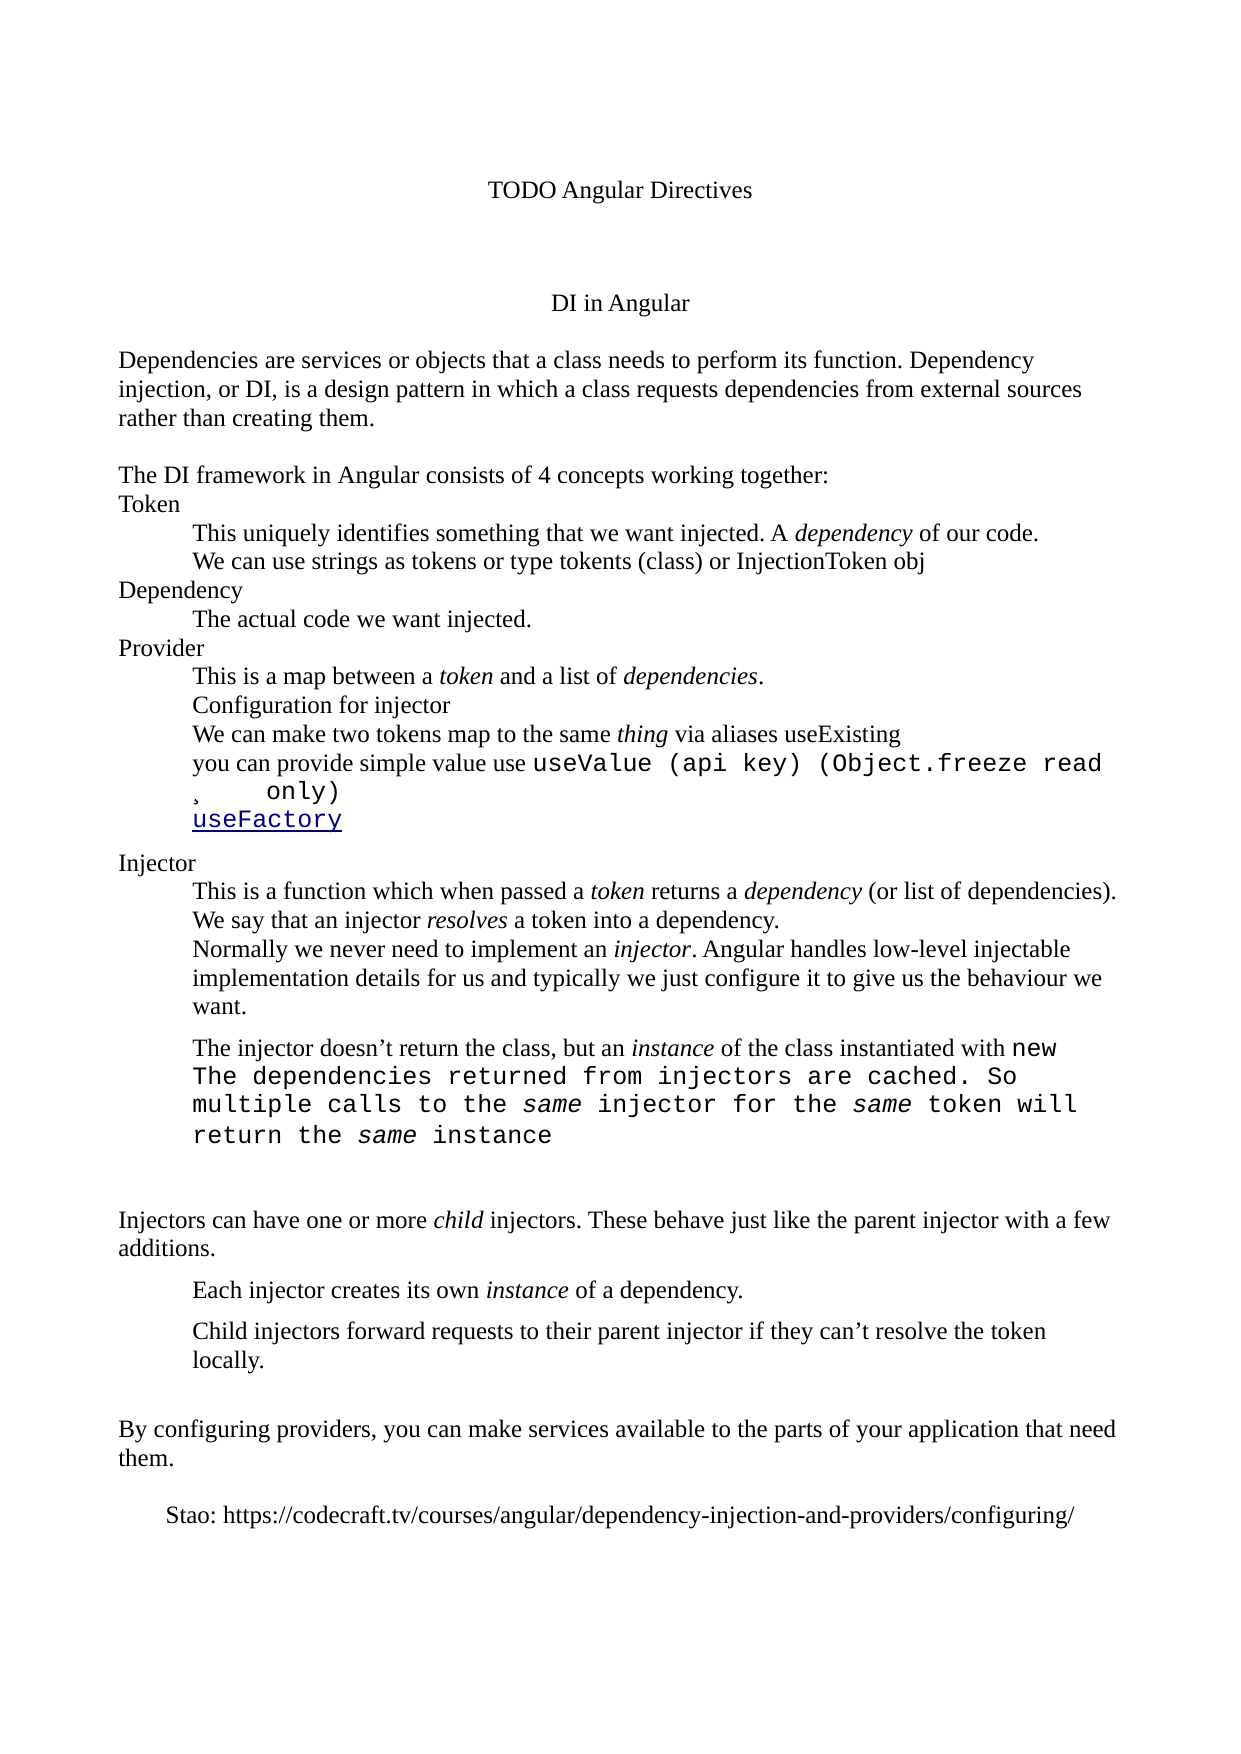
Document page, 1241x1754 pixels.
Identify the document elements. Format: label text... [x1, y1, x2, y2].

text Injector This is a function which when passed a token returns a dependency (or list of dependencies). We say that an injector resolves a token into a dependency. Normally we never need to implement an injector. Angular handles low-level injectable implementation details for us and typically we just configure it to give us the behaviour we want. [118, 848, 1122, 1020]
text Child injectors forward requests to their parent injector if they can’t resolve the token locally. [118, 1316, 1122, 1373]
text TODO Angular Directives [118, 175, 1122, 203]
text The injector doesn’t return the class, but an instance of the class instantiated with new The dependencies returned from injectors are cached. So multiple calls to the same injector for the same token will return the same instance [118, 1033, 1122, 1151]
text Injectors can have one or more child injectors. These behave just like the parent injector with a few additions. [118, 1205, 1122, 1262]
text The DI framework in Angular consists of 4 concepts working together: Token This uniquely identifies something that we want injected. A dependency of our code. We can use strings as tokens or type tokents (class) or InjectionToken obj Dependency The actual code we want injected. Provider This is a map between a token and a list of dependencies. Configuration for injector We can make two tokens map to the same thing via aliases useExisting you can provide simple value use useValue (api key) (Object.freeze read ¸ only) useFactory [118, 460, 1122, 835]
text Dependencies are services or objects that a class needs to perform its function. Dependency injection, or DI, is a design pattern in which a class requests dependencies from external sources rather than creating them. [118, 346, 1122, 432]
text Each injector creates its own instance of a dependency. [118, 1275, 1122, 1303]
text By configuring providers, you can make services available to the parts of your application that need them. [118, 1414, 1122, 1472]
text Stao: https://codecraft.tv/courses/angular/dependency-injection-and-providers/configuring/ [118, 1500, 1122, 1529]
text DI in Angular [118, 288, 1122, 317]
